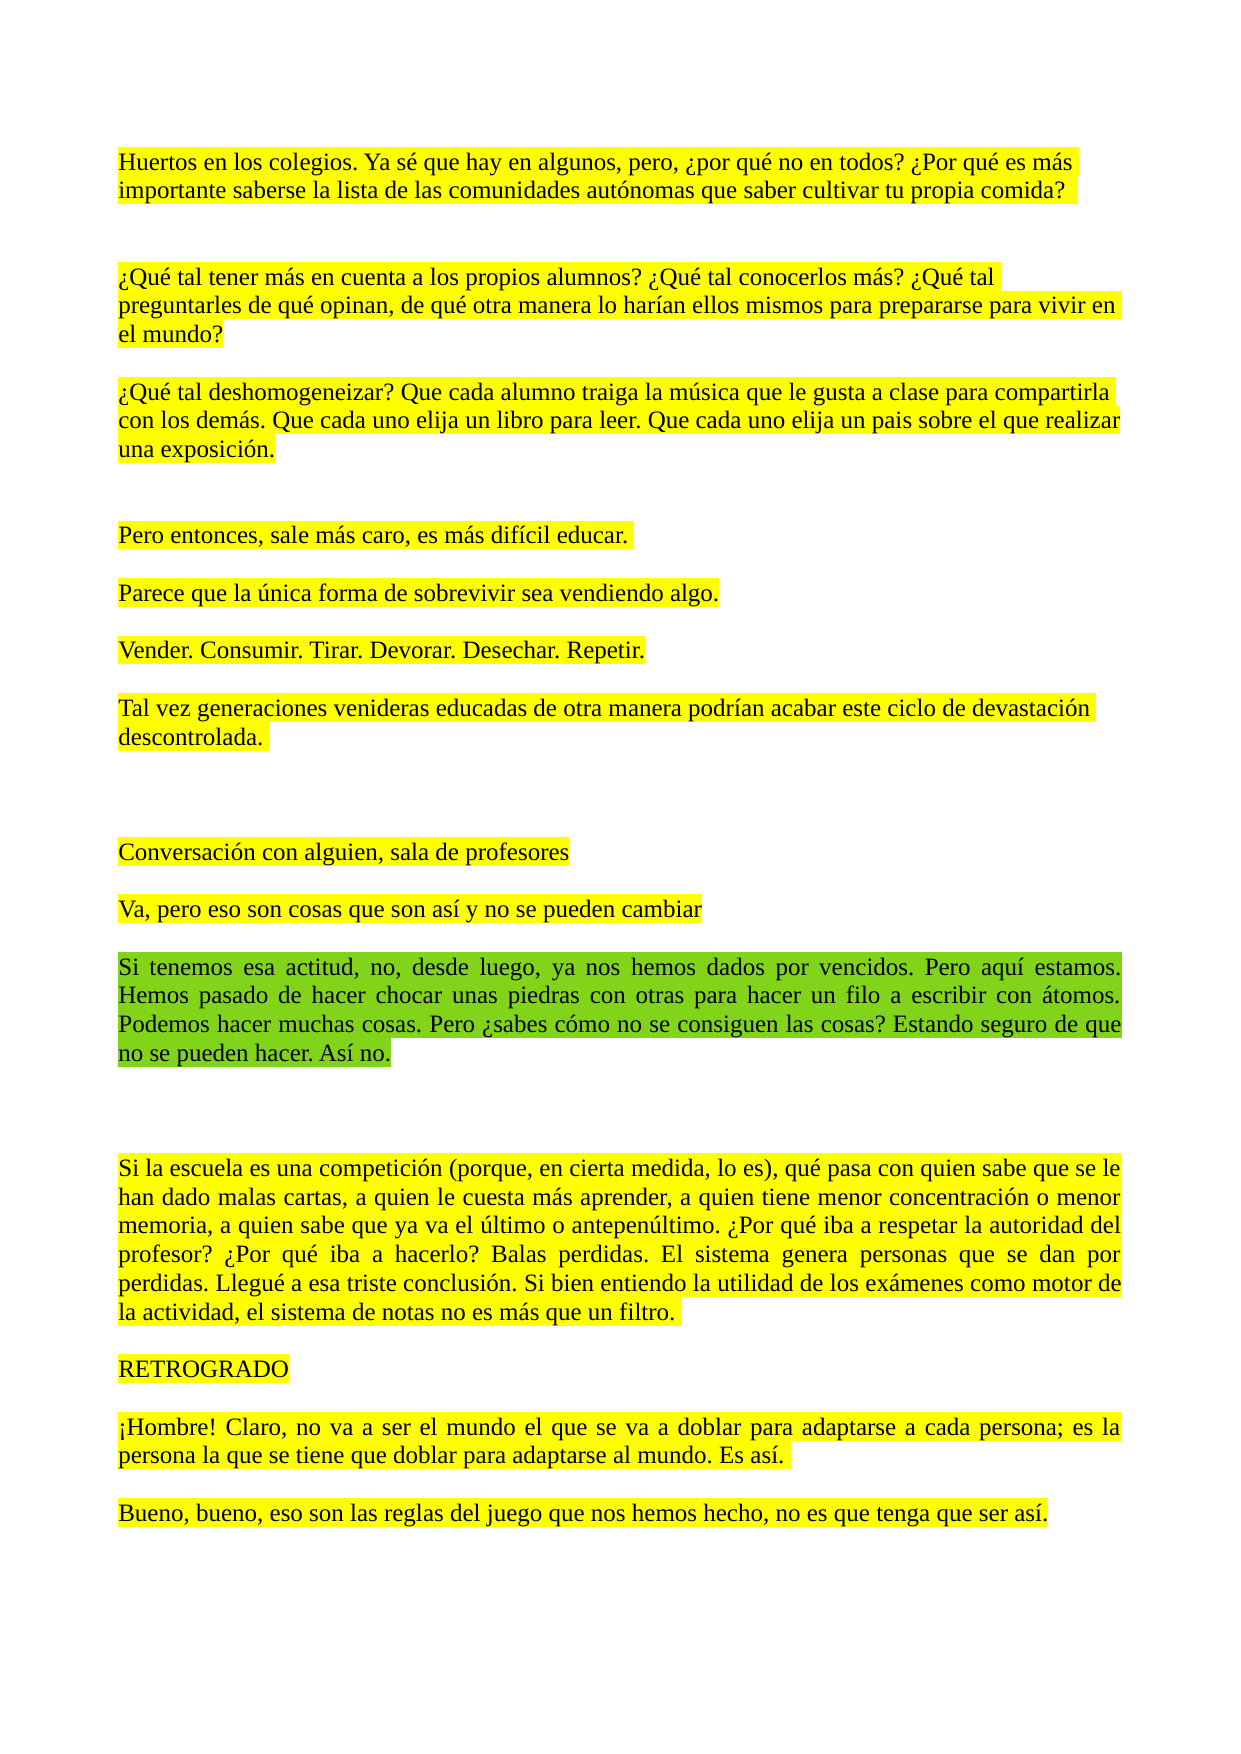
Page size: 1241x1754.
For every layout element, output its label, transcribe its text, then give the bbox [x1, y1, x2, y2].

text Parece que la única forma de sobrevivir sea vendiendo algo. [118, 578, 1122, 607]
text Tal vez generaciones venideras educadas de otra manera podrían acabar este ciclo de devastación descontrolada. [118, 693, 1122, 751]
text Conversación con alguien, sala de profesores [118, 837, 1122, 866]
text Huertos en los colegios. Ya sé que hay en algunos, pero, ¿por qué no en todos? ¿Por qué es más importante saberse la lista de las comunidades autónomas que saber cultivar tu propia comida? [118, 147, 1122, 204]
text RETROGRADO [118, 1354, 1122, 1383]
text Pero entonces, sale más caro, es más difícil educar. [118, 521, 1122, 549]
text ¡Hombre! Claro, no va a ser el mundo el que se va a doblar para adaptarse a cada persona; es la persona la que se tiene que doblar para adaptarse al mundo. Es así. [118, 1412, 1122, 1469]
text Vender. Consumir. Tirar. Devorar. Desechar. Repetir. [118, 636, 1122, 664]
text Si la escuela es una competición (porque, en cierta medida, lo es), qué pasa con quien sabe que se le han dado malas cartas, a quien le cuesta más aprender, a quien tiene menor concentración o menor memoria, a quien sabe que ya va el último o antepenúltimo. ¿Por qué iba a respetar la autoridad del profesor? ¿Por qué iba a hacerlo? Balas perdidas. El sistema genera personas que se dan por perdidas. Llegué a esa triste conclusión. Si bien entiendo la utilidad de los exámenes como motor de la actividad, el sistema de notas no es más que un filtro. [118, 1153, 1122, 1326]
text Va, pero eso son cosas que son así y no se pueden cambiar [118, 894, 1122, 923]
text ¿Qué tal tener más en cuenta a los propios alumnos? ¿Qué tal conocerlos más? ¿Qué tal preguntarles de qué opinan, de qué otra manera lo harían ellos mismos para prepararse para vivir en el mundo? [118, 262, 1122, 348]
text ¿Qué tal deshomogeneizar? Que cada alumno traiga la música que le gusta a clase para compartirla con los demás. Que cada uno elija un libro para leer. Que cada uno elija un pais sobre el que realizar una exposición. [118, 377, 1122, 463]
text Si tenemos esa actitud, no, desde luego, ya nos hemos dados por vencidos. Pero aquí estamos. Hemos pasado de hacer chocar unas piedras con otras para hacer un filo a escribir con átomos. Podemos hacer muchas cosas. Pero ¿sabes cómo no se consiguen las cosas? Estando seguro de que no se pueden hacer. Así no. [118, 952, 1122, 1067]
text Bueno, bueno, eso son las reglas del juego que nos hemos hecho, no es que tenga que ser así. [118, 1498, 1122, 1527]
